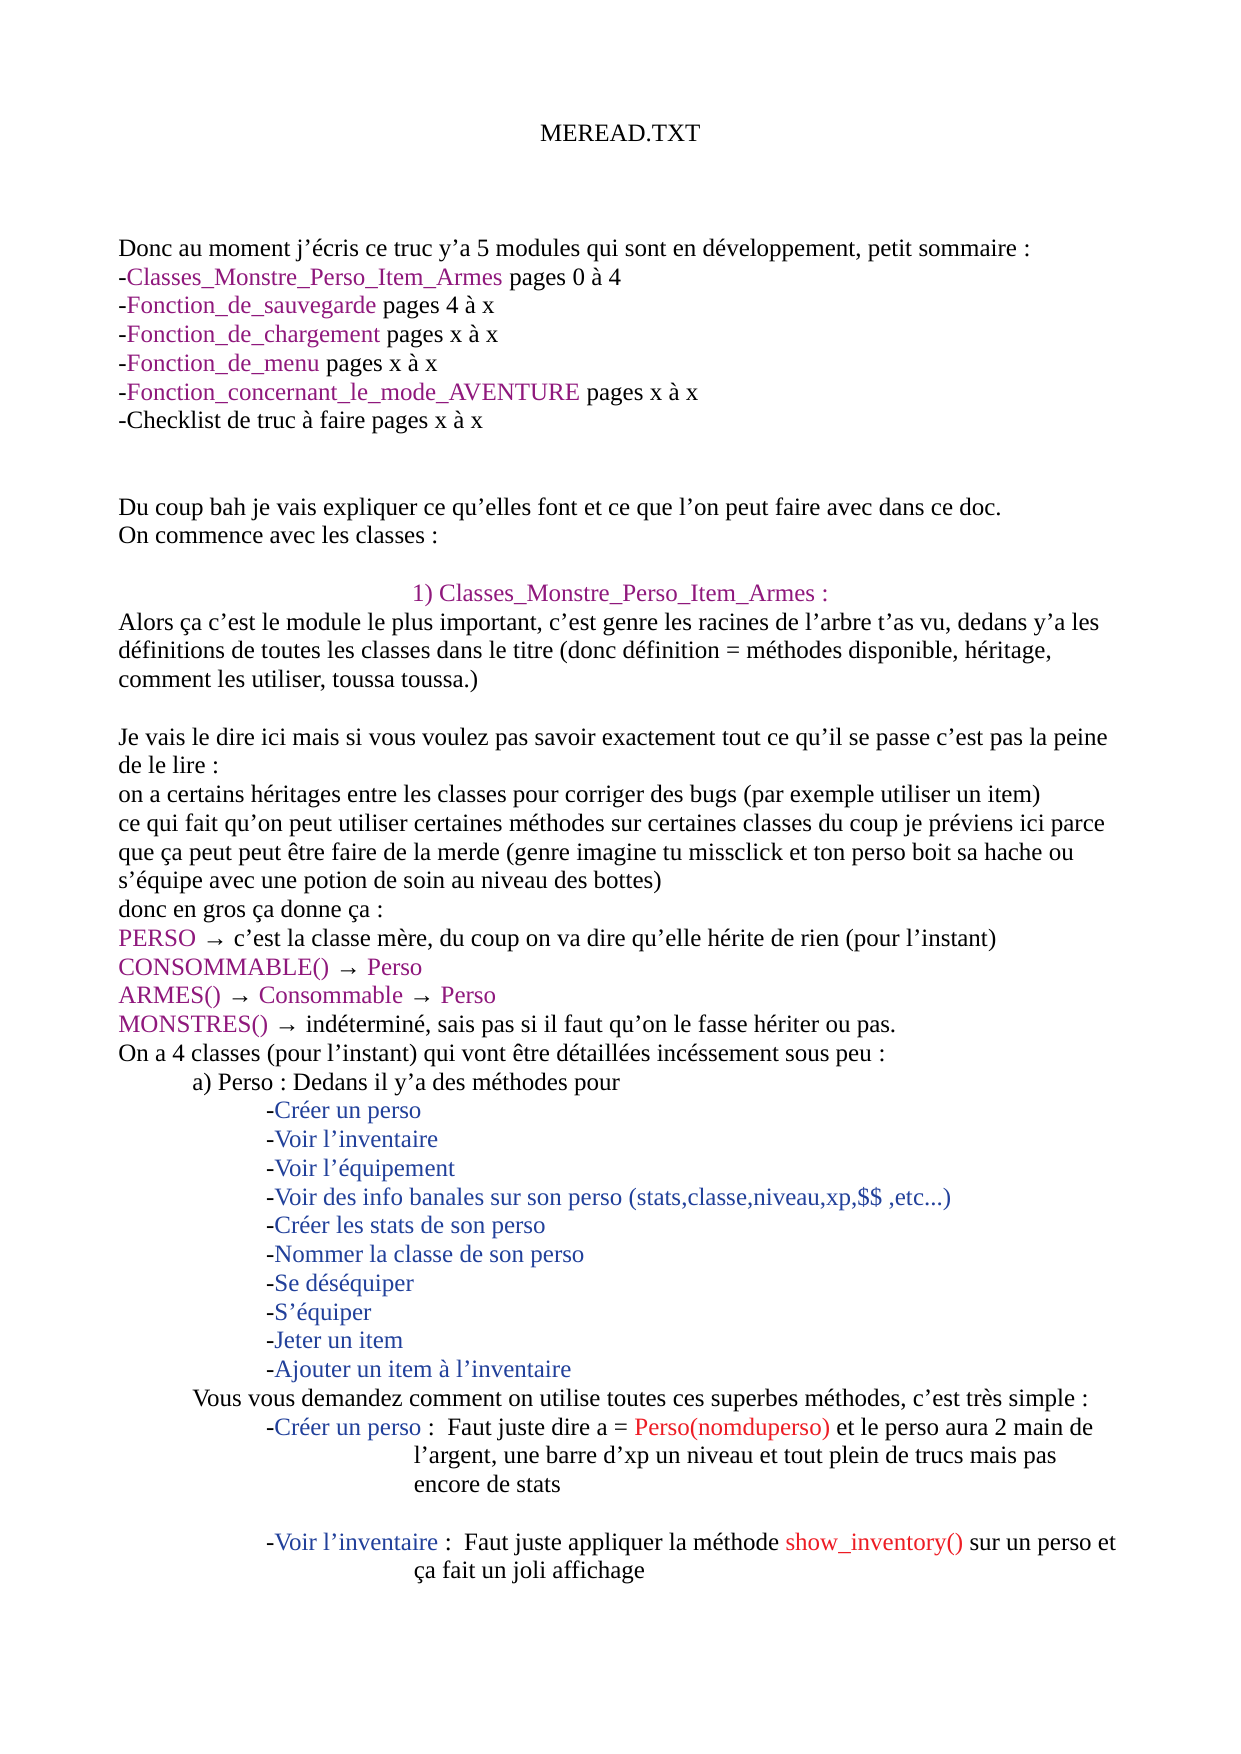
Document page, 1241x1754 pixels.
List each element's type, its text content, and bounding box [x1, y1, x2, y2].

text MEREAD.TXT [118, 118, 1122, 147]
text -Fonction_de_chargement pages x à x [118, 319, 1122, 348]
text -Créer un perso : Faut juste dire a = Perso(nomduperso) et le perso aura 2 main de l’argent, une barre d’xp un niveau et tout plein de trucs mais pas encore de stats [118, 1412, 1122, 1498]
text on a certains héritages entre les classes pour corriger des bugs (par exemple utiliser un item) [118, 779, 1122, 808]
text MONSTRES() → indéterminé, sais pas si il faut qu’on le fasse hériter ou pas. [118, 1009, 1122, 1038]
text Je vais le dire ici mais si vous voulez pas savoir exactement tout ce qu’il se passe c’est pas la peine de le lire : [118, 722, 1122, 779]
text Donc au moment j’écris ce truc y’a 5 modules qui sont en développement, petit sommaire : [118, 233, 1122, 262]
text -Fonction_concernant_le_mode_AVENTURE pages x à x [118, 377, 1122, 406]
text -Jeter un item [118, 1326, 1122, 1354]
text donc en gros ça donne ça : [118, 894, 1122, 923]
text a) Perso : Dedans il y’a des méthodes pour [118, 1067, 1122, 1096]
text 1) Classes_Monstre_Perso_Item_Armes : [118, 578, 1122, 607]
text On a 4 classes (pour l’instant) qui vont être détaillées incéssement sous peu : [118, 1038, 1122, 1067]
text ARMES() → Consommable → Perso [118, 981, 1122, 1009]
text -Créer les stats de son perso [118, 1211, 1122, 1239]
text -Ajouter un item à l’inventaire [118, 1354, 1122, 1383]
text -S’équiper [118, 1297, 1122, 1326]
text ce qui fait qu’on peut utiliser certaines méthodes sur certaines classes du coup je préviens ici parce que ça peut peut être faire de la merde (genre imagine tu missclick et ton perso boit sa hache ou s’équipe avec une potion de soin au niveau des bottes) [118, 808, 1122, 894]
text PERSO → c’est la classe mère, du coup on va dire qu’elle hérite de rien (pour l’instant) [118, 923, 1122, 952]
text -Checklist de truc à faire pages x à x [118, 406, 1122, 434]
text -Classes_Monstre_Perso_Item_Armes pages 0 à 4 [118, 262, 1122, 291]
text -Nommer la classe de son perso [118, 1239, 1122, 1268]
text On commence avec les classes : [118, 521, 1122, 549]
text Vous vous demandez comment on utilise toutes ces superbes méthodes, c’est très simple : [118, 1383, 1122, 1412]
text Du coup bah je vais expliquer ce qu’elles font et ce que l’on peut faire avec dans ce doc. [118, 492, 1122, 521]
text -Se déséquiper [118, 1268, 1122, 1297]
text -Créer un perso [118, 1096, 1122, 1124]
text -Fonction_de_menu pages x à x [118, 348, 1122, 377]
text -Voir l’inventaire [118, 1124, 1122, 1153]
text -Voir l’inventaire : Faut juste appliquer la méthode show_inventory() sur un perso et ça fait un joli affichage [118, 1527, 1122, 1584]
text CONSOMMABLE() → Perso [118, 952, 1122, 981]
text -Fonction_de_sauvegarde pages 4 à x [118, 291, 1122, 319]
text Alors ça c’est le module le plus important, c’est genre les racines de l’arbre t’as vu, dedans y’a les définitions de toutes les classes dans le titre (donc définition = méthodes disponible, héritage, comment les utiliser, toussa toussa.) [118, 607, 1122, 693]
text -Voir l’équipement [118, 1153, 1122, 1182]
text -Voir des info banales sur son perso (stats,classe,niveau,xp,$$ ,etc...) [118, 1182, 1122, 1211]
